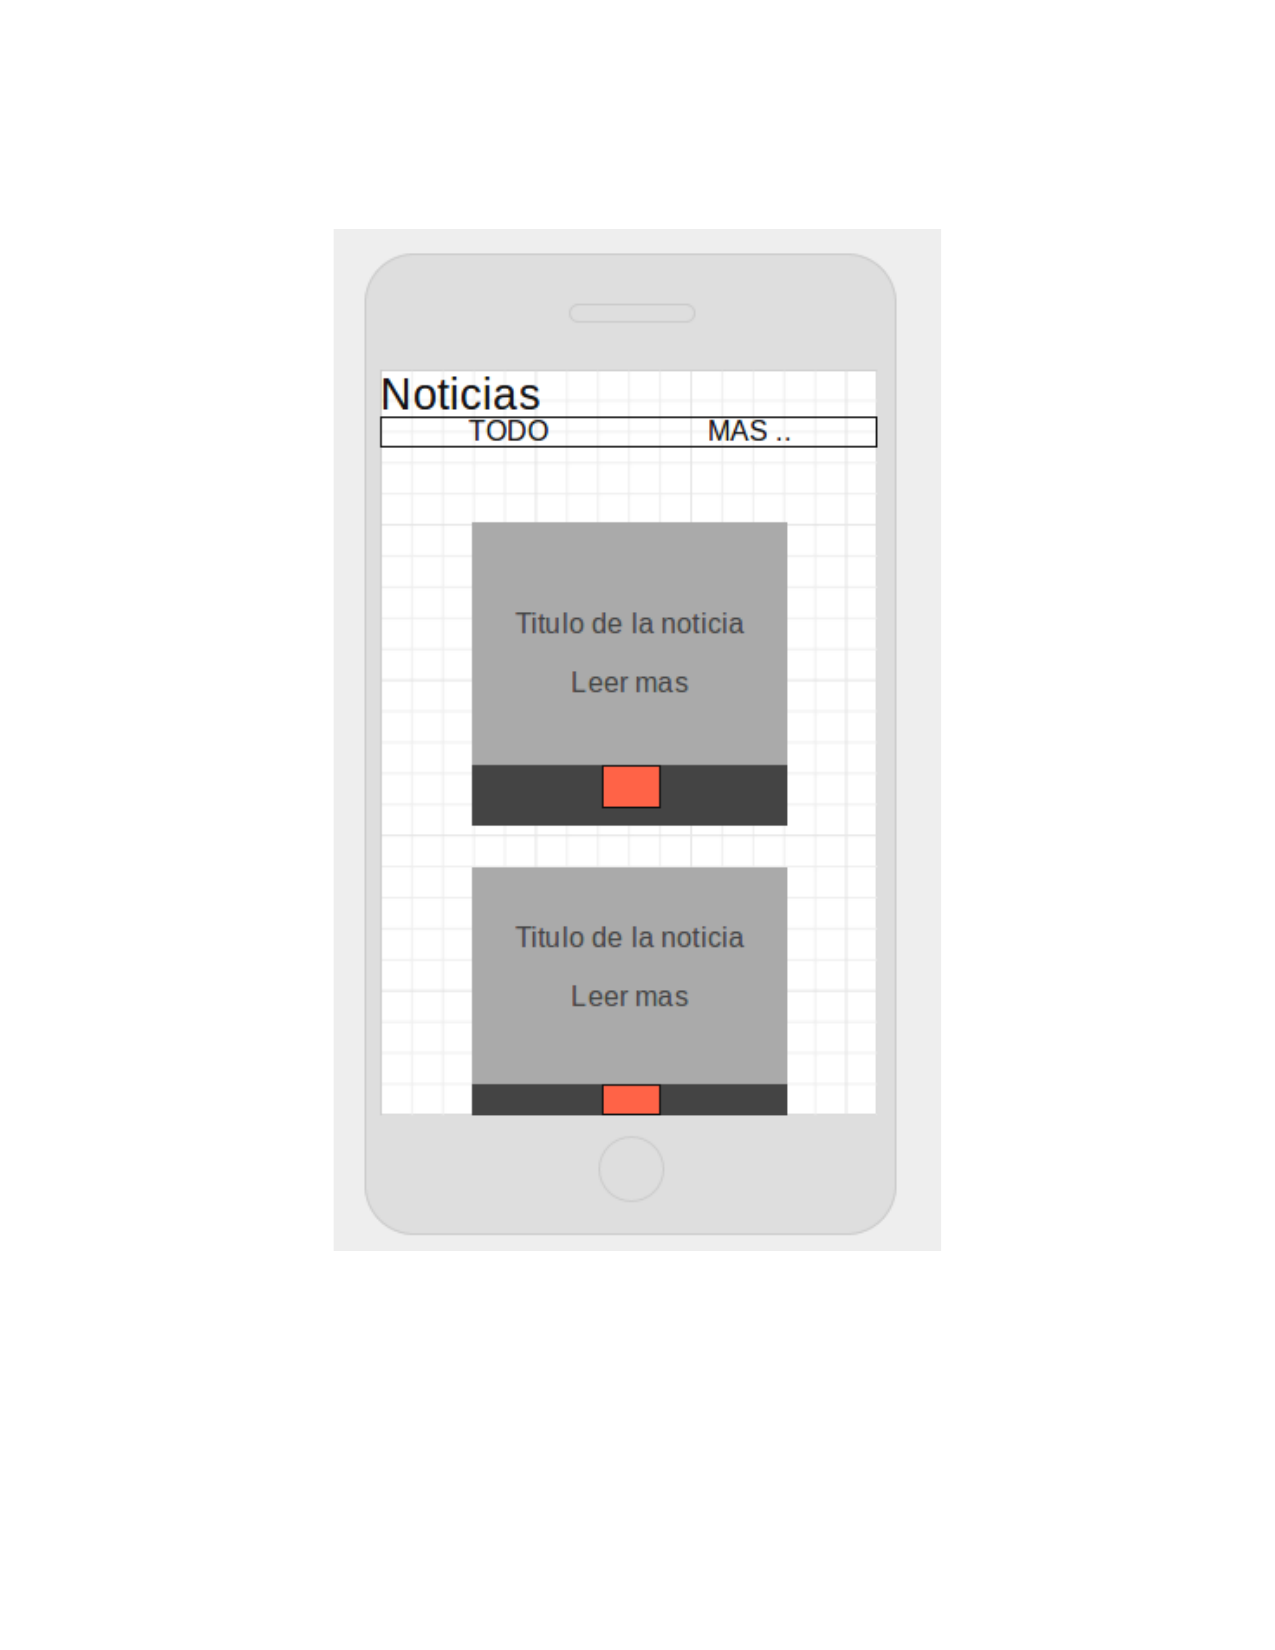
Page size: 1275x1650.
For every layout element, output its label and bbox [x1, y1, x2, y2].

picture [367, 229, 942, 1251]
